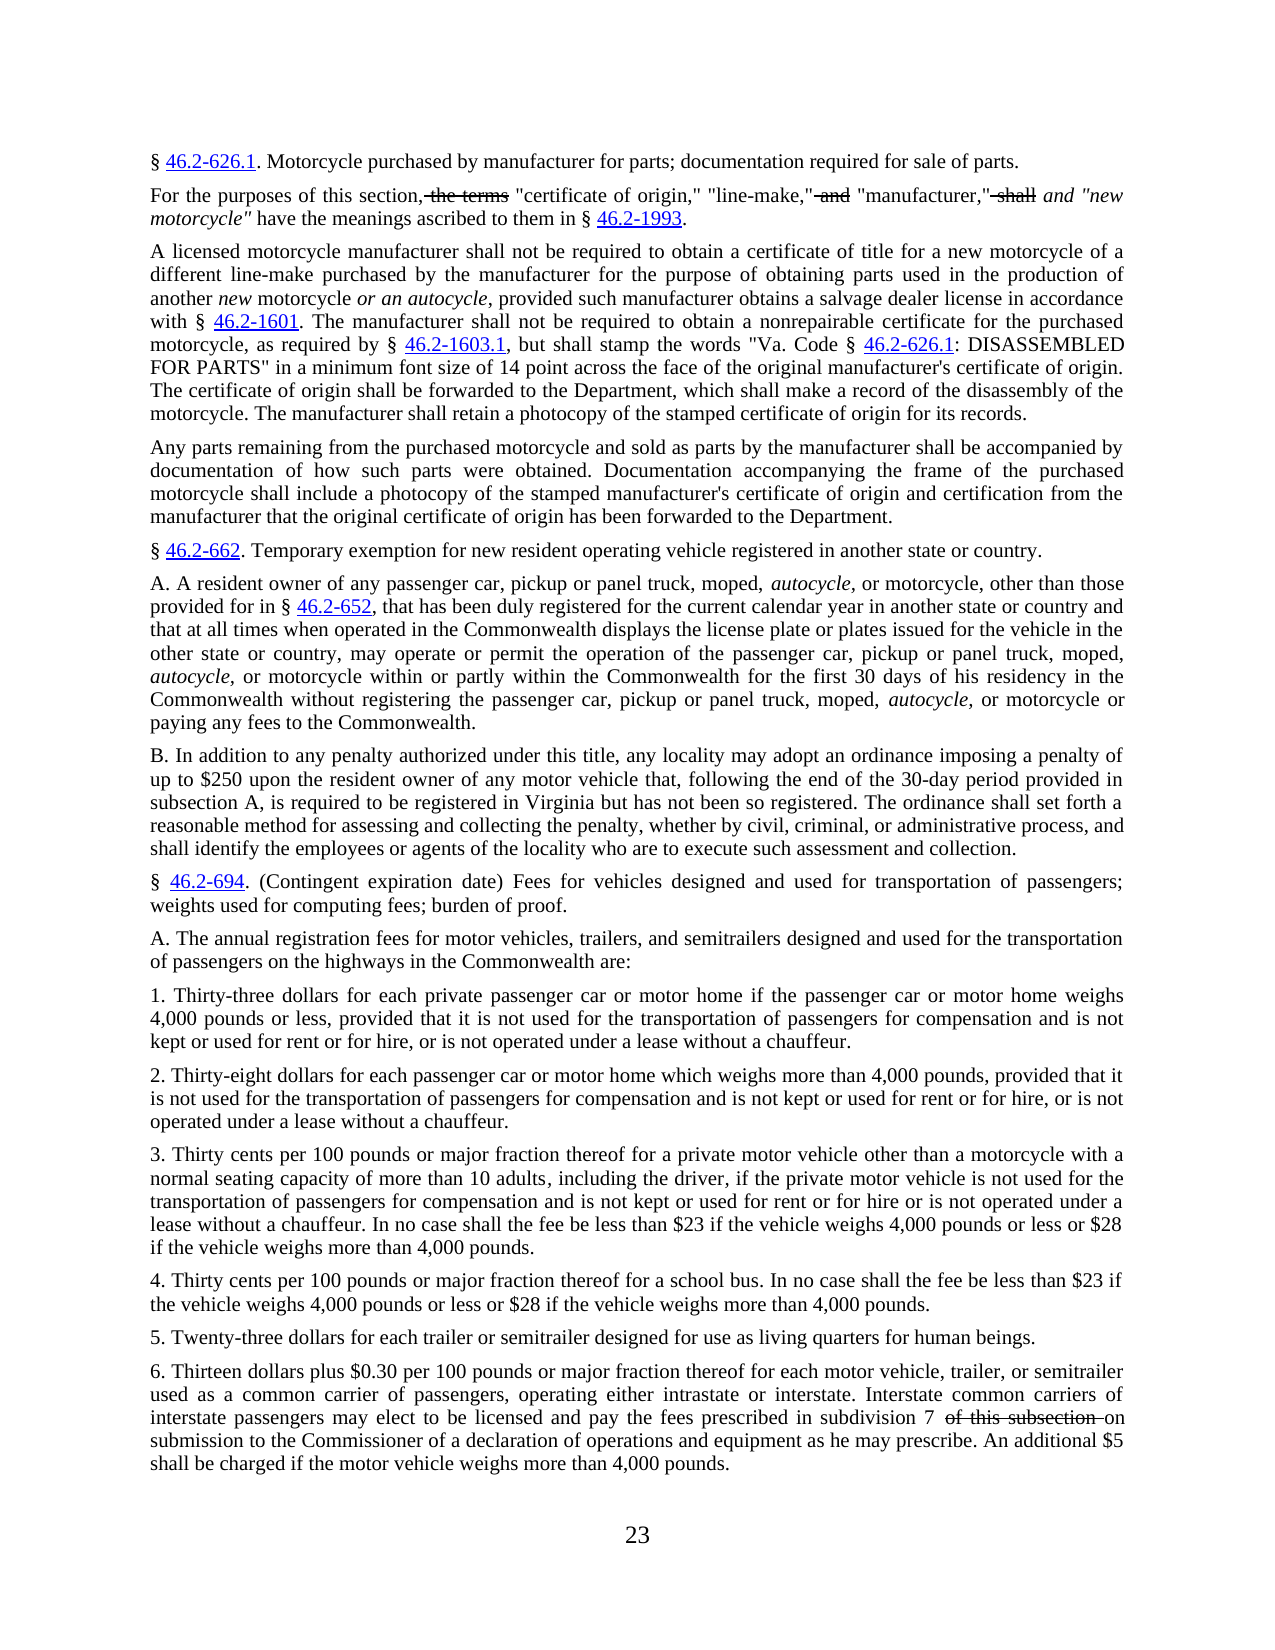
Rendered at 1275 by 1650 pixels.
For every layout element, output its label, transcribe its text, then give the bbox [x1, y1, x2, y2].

text B. In addition to any penalty authorized under this title, any locality may adopt an ordinance imposing a penalty of up to $250 upon the resident owner of any motor vehicle that, following the end of the 30-day period provided in subsection A, is required to be registered in Virginia but has not been so registered. The ordinance shall set forth a reasonable method for assessing and collecting the penalty, whether by civil, criminal, or administrative process, and shall identify the employees or agents of the locality who are to execute such assessment and collection. [150, 744, 1125, 860]
text A licensed motorcycle manufacturer shall not be required to obtain a certificate of title for a new motorcycle of a different line-make purchased by the manufacturer for the purpose of obtaining parts used in the production of another new motorcycle or an autocycle, provided such manufacturer obtains a salvage dealer license in accordance with § 46.2-1601. The manufacturer shall not be required to obtain a nonrepairable certificate for the purchased motorcycle, as required by § 46.2-1603.1, but shall stamp the words "Va. Code § 46.2-626.1: DISASSEMBLED FOR PARTS" in a minimum font size of 14 point across the face of the original manufacturer's certificate of origin. The certificate of origin shall be forwarded to the Department, which shall make a record of the disassembly of the motorcycle. The manufacturer shall retain a photocopy of the stamped certificate of origin for its records. [150, 240, 1125, 425]
text 6. Thirteen dollars plus $0.30 per 100 pounds or major fraction thereof for each motor vehicle, trailer, or semitrailer used as a common carrier of passengers, operating either intrastate or interstate. Interstate common carriers of interstate passengers may elect to be licensed and pay the fees prescribed in subdivision 7 of this subsection on submission to the Commissioner of a declaration of operations and equipment as he may prescribe. An additional $5 shall be charged if the motor vehicle weighs more than 4,000 pounds. [150, 1359, 1125, 1475]
text 1. Thirty-three dollars for each private passenger car or motor home if the passenger car or motor home weighs 4,000 pounds or less, provided that it is not used for the transportation of passengers for compensation and is not kept or used for rent or for hire, or is not operated under a lease without a chauffeur. [150, 984, 1125, 1053]
text For the purposes of this section, the terms "certificate of origin," "line-make," and "manufacturer," shall and "new motorcycle" have the meanings ascribed to them in § 46.2-1993. [150, 183, 1125, 230]
text Any parts remaining from the purchased motorcycle and sold as parts by the manufacturer shall be accompanied by documentation of how such parts were obtained. Documentation accompanying the frame of the purchased motorcycle shall include a photocopy of the stamped manufacturer's certificate of origin and certification from the manufacturer that the original certificate of origin has been forwarded to the Department. [150, 436, 1125, 528]
text 2. Thirty-eight dollars for each passenger car or motor home which weighs more than 4,000 pounds, provided that it is not used for the transportation of passengers for compensation and is not kept or used for rent or for hire, or is not operated under a lease without a chauffeur. [150, 1063, 1125, 1133]
text 5. Twenty-three dollars for each trailer or semitrailer designed for use as living quarters for human beings. [150, 1326, 1125, 1349]
text § 46.2-662. Temporary exemption for new resident operating vehicle registered in another state or country. [150, 538, 1125, 562]
text 3. Thirty cents per 100 pounds or major fraction thereof for a private motor vehicle other than a motorcycle with a normal seating capacity of more than 10 adults, including the driver, if the private motor vehicle is not used for the transportation of passengers for compensation and is not kept or used for rent or for hire or is not operated under a lease without a chauffeur. In no case shall the fee be less than $23 if the vehicle weighs 4,000 pounds or less or $28 if the vehicle weighs more than 4,000 pounds. [150, 1143, 1125, 1259]
text 4. Thirty cents per 100 pounds or major fraction thereof for a school bus. In no case shall the fee be less than $23 if the vehicle weighs 4,000 pounds or less or $28 if the vehicle weighs more than 4,000 pounds. [150, 1269, 1125, 1316]
text § 46.2-626.1. Motorcycle purchased by manufacturer for parts; documentation required for sale of parts. [150, 150, 1125, 173]
text A. A resident owner of any passenger car, pickup or panel truck, moped, autocycle, or motorcycle, other than those provided for in § 46.2-652, that has been duly registered for the current calendar year in another state or country and that at all times when operated in the Commonwealth displays the license plate or plates issued for the vehicle in the other state or country, may operate or permit the operation of the passenger car, pickup or panel truck, moped, autocycle, or motorcycle within or partly within the Commonwealth for the first 30 days of his residency in the Commonwealth without registering the passenger car, pickup or panel truck, moped, autocycle, or motorcycle or paying any fees to the Commonwealth. [150, 572, 1125, 734]
text § 46.2-694. (Contingent expiration date) Fees for vehicles designed and used for transportation of passengers; weights used for computing fees; burden of proof. [150, 870, 1125, 917]
text A. The annual registration fees for motor vehicles, trailers, and semitrailers designed and used for the transportation of passengers on the highways in the Commonwealth are: [150, 927, 1125, 973]
